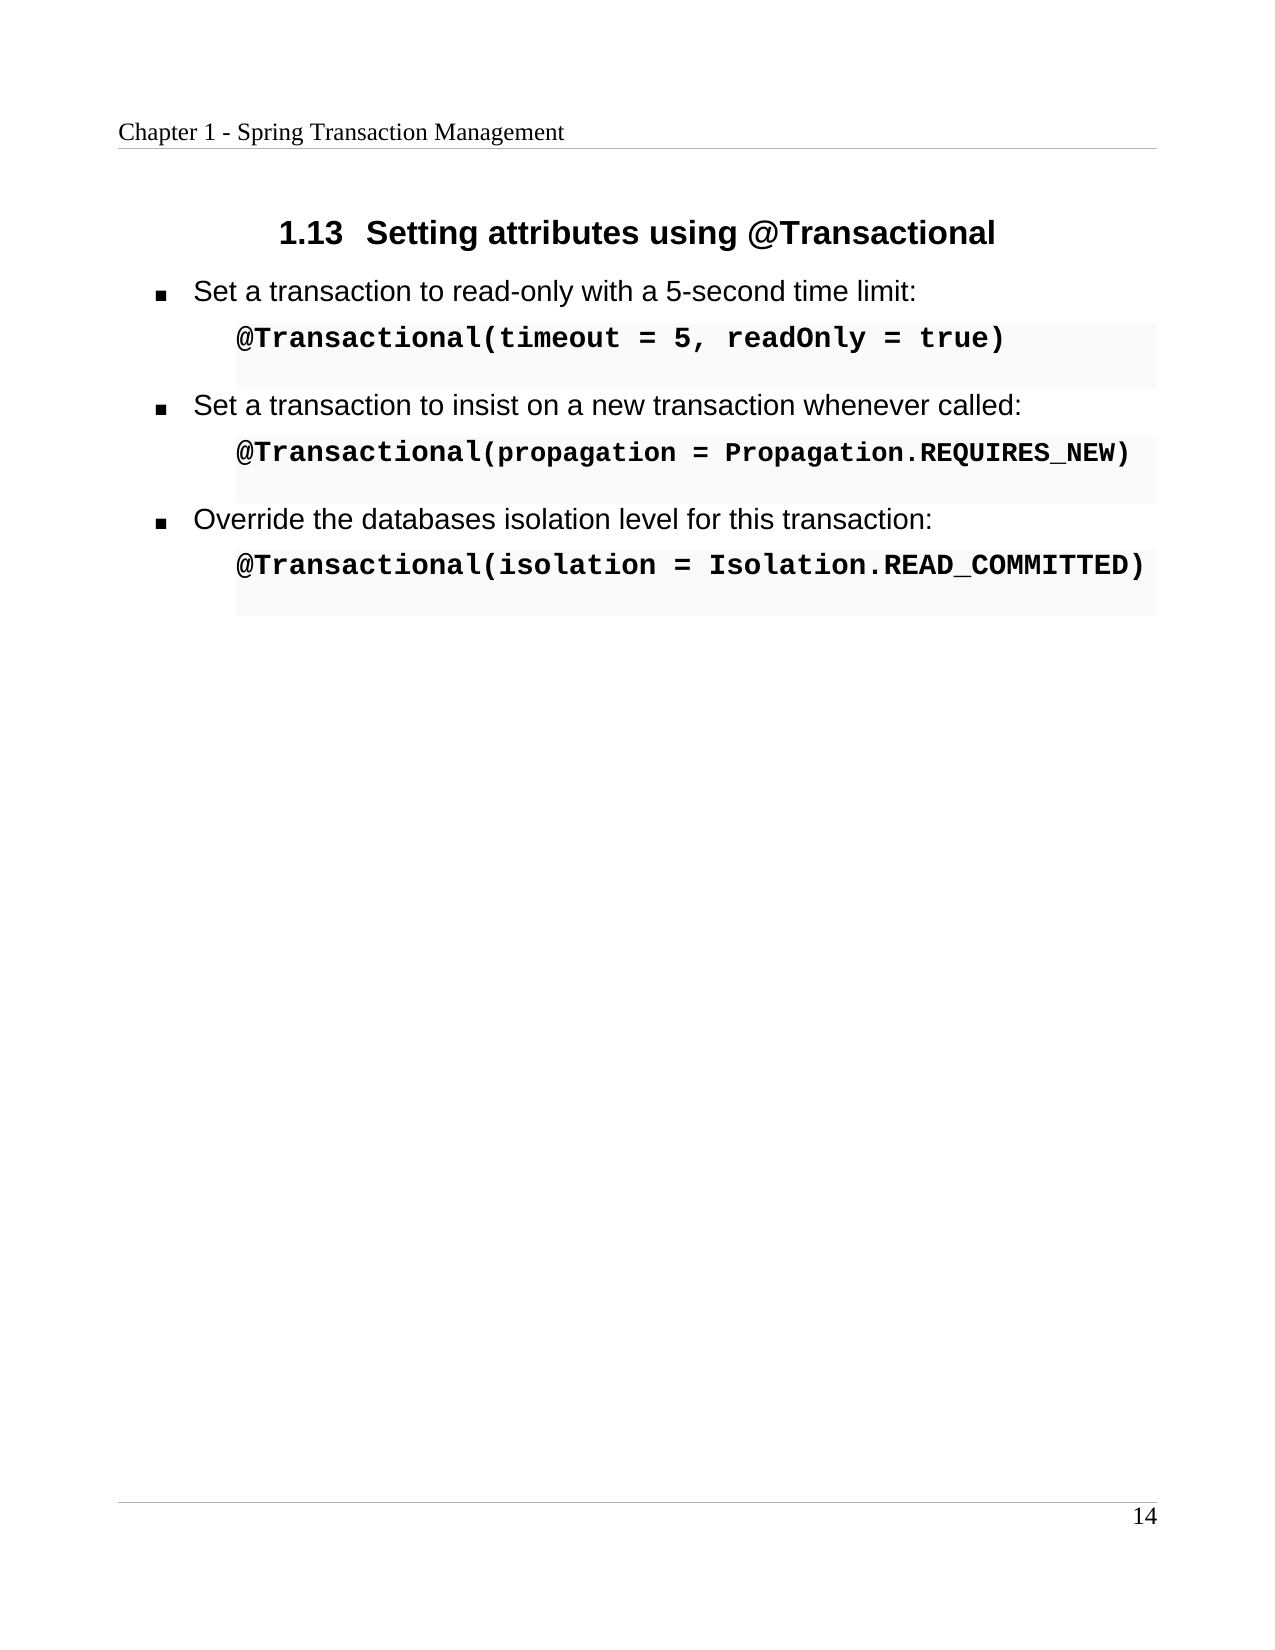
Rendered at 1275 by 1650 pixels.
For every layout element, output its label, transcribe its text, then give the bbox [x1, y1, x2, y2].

list Override the databases isolation level for this transaction: [156, 503, 1157, 535]
text @Transactional(propagation = Propagation.REQUIRES_NEW) [236, 437, 1157, 470]
text @Transactional(isolation = Isolation.READ_COMMITTED) [236, 550, 1157, 583]
list Set a transaction to read-only with a 5-second time limit: [156, 275, 1157, 308]
subtitle Setting attributes using @Transactional [118, 214, 1157, 251]
text @Transactional(timeout = 5, readOnly = true) [236, 323, 1157, 356]
list Set a transaction to insist on a new transaction whenever called: [156, 389, 1157, 422]
